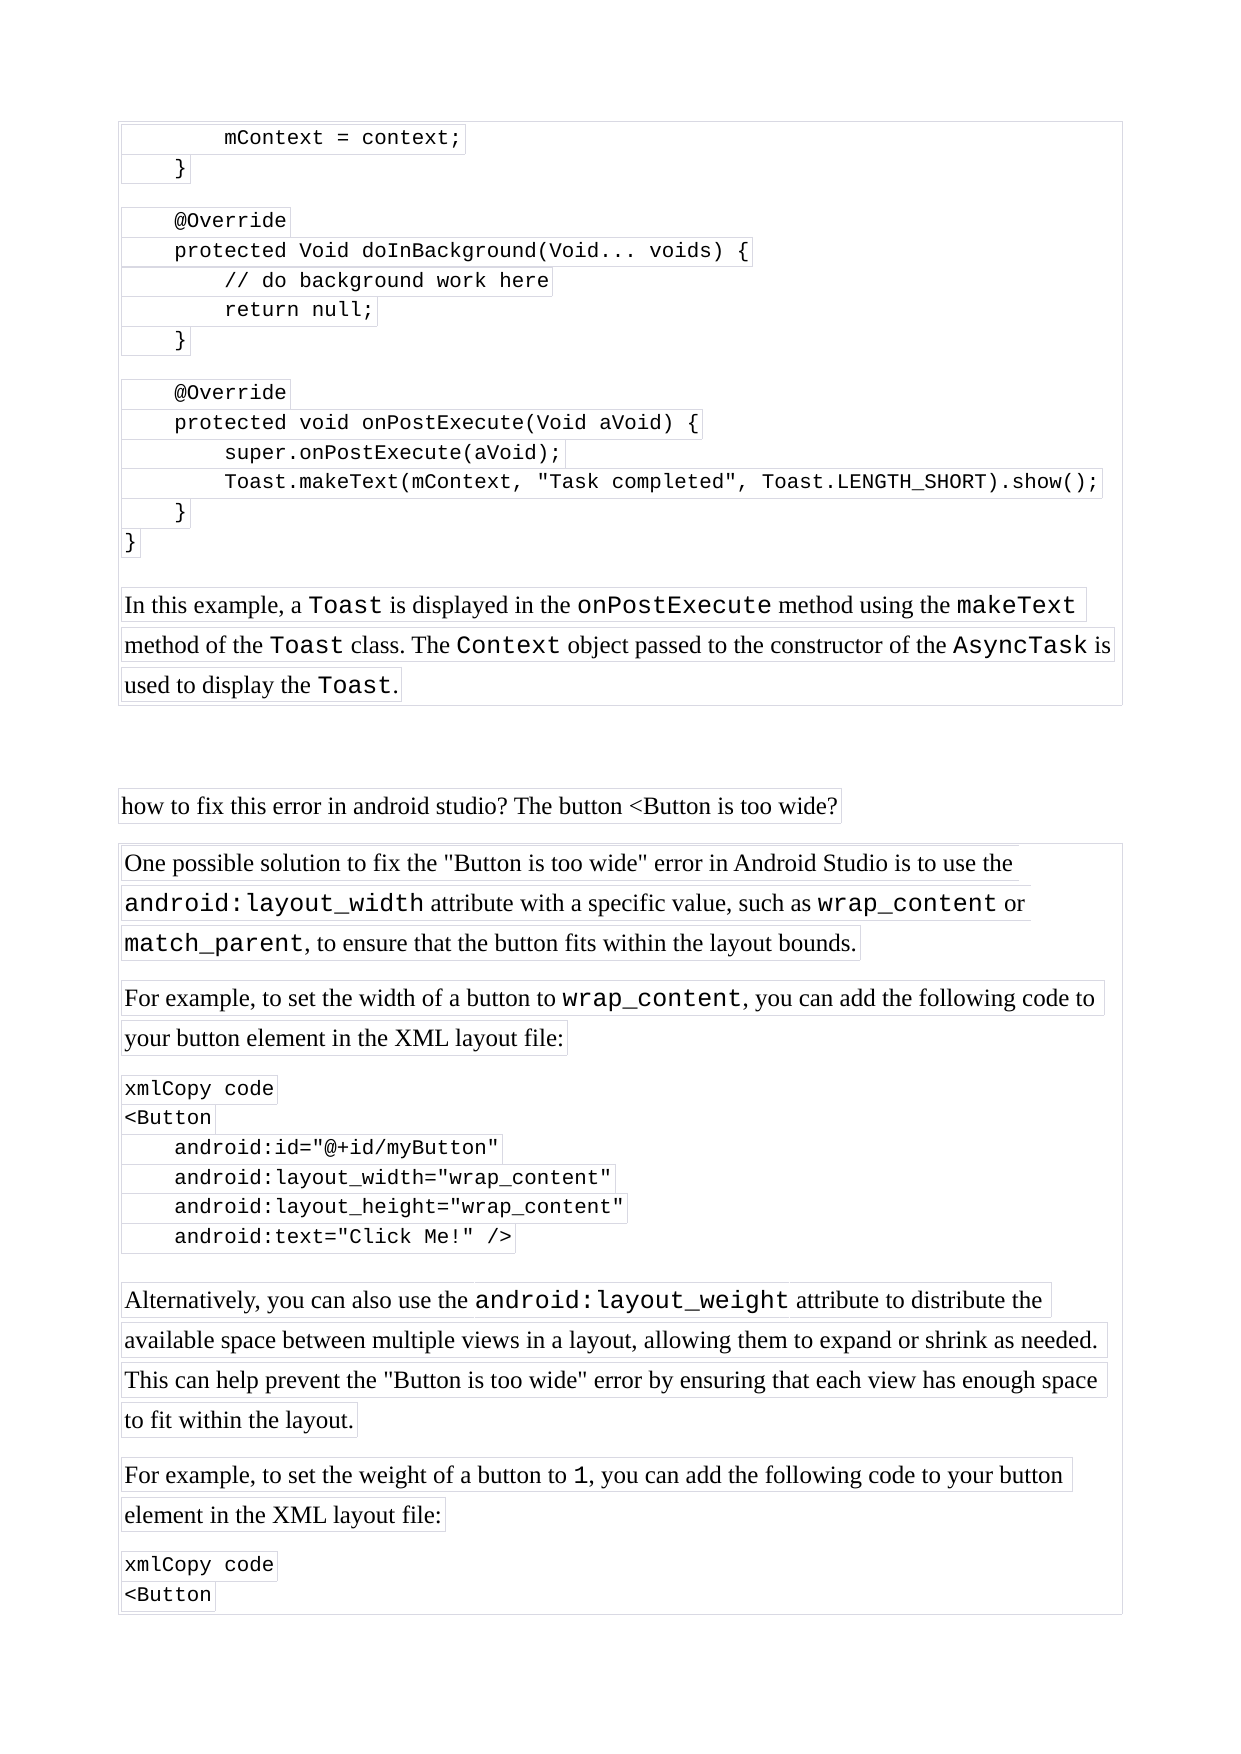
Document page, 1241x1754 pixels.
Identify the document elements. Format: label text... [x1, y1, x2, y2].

text In this example, a Toast is displayed in the onPostExecute method using the makeText method of the Toast class. The Context object passed to the constructor of the AsyncTask is used to display the Toast. [119, 584, 1122, 705]
text } [122, 499, 190, 525]
text android:layout_height="wrap_content" [616, 1190, 1122, 1220]
text } [122, 327, 190, 355]
text [553, 263, 1122, 293]
text // do background work here [122, 268, 552, 293]
text [216, 1101, 1122, 1131]
text protected Void doInBackground(Void... voids) { [122, 238, 752, 263]
text [842, 788, 1122, 823]
text [516, 1220, 1122, 1253]
text android:layout_width="wrap_content" [503, 1161, 1122, 1190]
text xmlCopy code [119, 1072, 1122, 1101]
text Alternatively, you can also use the android:layout_weight attribute to distribute the available space between multiple views in a layout, allowing them to expand or shrink as needed. This can help prevent the "Button is too wide" error by ensuring that each view has enough space to fit within the layout. [119, 1279, 1122, 1437]
text Toast.makeText(mContext, "Task completed", Toast.LENGTH_SHORT).show(); [566, 465, 1122, 495]
text how to fix this error in android studio? The button <Button is too wide? [119, 789, 841, 823]
text [378, 293, 1122, 323]
text [191, 323, 1122, 356]
text android:text="Click Me!" /> [122, 1224, 515, 1253]
text android:id="@+id/myButton" [122, 1135, 502, 1161]
text android:layout_height="wrap_content" [122, 1194, 627, 1220]
text For example, to set the width of a button to wrap_content, you can add the following code to your button element in the XML layout file: [119, 977, 1122, 1055]
text <Button [119, 1578, 1122, 1614]
text android:id="@+id/myButton" [216, 1131, 1122, 1161]
text super.onPostExecute(aVoid); [122, 440, 565, 465]
text xmlCopy code [119, 1548, 1122, 1578]
text One possible solution to fix the "Button is too wide" error in Android Studio is to use the android:layout_width attribute with a specific value, such as wrap_content or match_parent, to ensure that the button fits within the layout bounds. [119, 844, 1122, 960]
text protected void onPostExecute(Void aVoid) { [291, 406, 1122, 436]
text protected void onPostExecute(Void aVoid) { [122, 410, 702, 436]
text android:layout_width="wrap_content" [122, 1165, 615, 1190]
text @Override [119, 204, 1122, 234]
text mContext = context; [119, 122, 1122, 151]
text <Button [122, 1105, 215, 1131]
text } [122, 151, 1122, 183]
text protected Void doInBackground(Void... voids) { [291, 234, 1122, 263]
text [566, 436, 1122, 465]
text [191, 495, 1122, 525]
text @Override [119, 376, 1122, 406]
text return null; [122, 297, 377, 323]
text Toast.makeText(mContext, "Task completed", Toast.LENGTH_SHORT).show(); [122, 469, 1102, 495]
text } [122, 525, 1122, 557]
text For example, to set the weight of a button to 1, you can add the following code to your button element in the XML layout file: [119, 1454, 1122, 1532]
